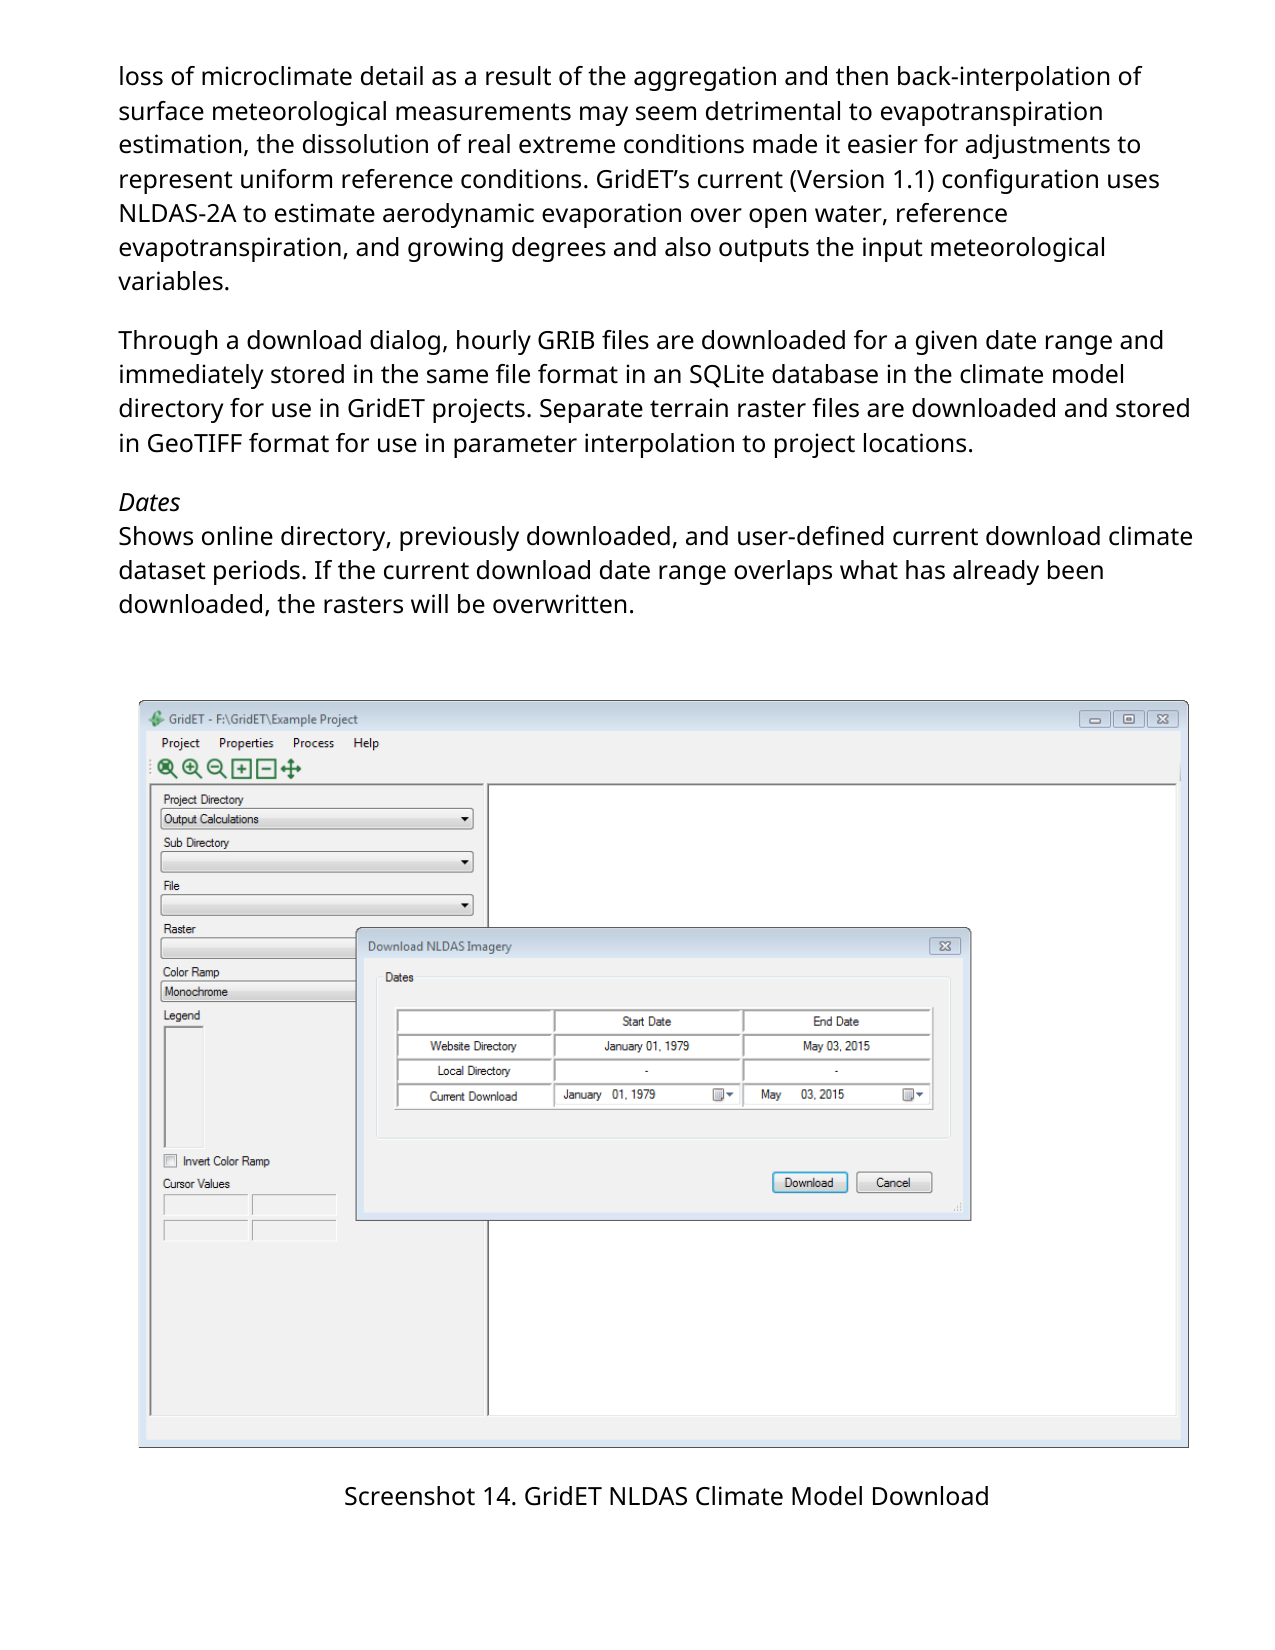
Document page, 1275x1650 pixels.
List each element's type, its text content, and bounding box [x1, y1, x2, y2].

text Through a download dialog, hourly GRIB files are downloaded for a given date range and immediately stored in the same file format in an SQLite database in the climate model directory for use in GridET projects. Separate terrain raster files are downloaded and stored in GeoTIFF format for use in parameter interpolation to project locations. [118, 323, 1216, 459]
text Dates Shows online directory, previously downloaded, and user-defined current download climate dataset periods. If the current download date range overlaps what has already been downloaded, the rasters will be overwritten. [118, 485, 1216, 621]
text Screenshot 14. GridET NLDAS Climate Model Download [118, 1479, 1216, 1513]
text loss of microclimate detail as a result of the aggregation and then back-interpolation of surface meteorological measurements may seem detrimental to evapotranspiration estimation, the dissolution of real extreme conditions made it easier for adjustments to represent uniform reference conditions. GridET’s current (Version 1.1) configuration uses NLDAS-2A to estimate aerodynamic evaporation over open water, reference evapotranspiration, and growing degrees and also outputs the input meteorological variables. [118, 59, 1216, 297]
picture [138, 700, 1189, 1448]
